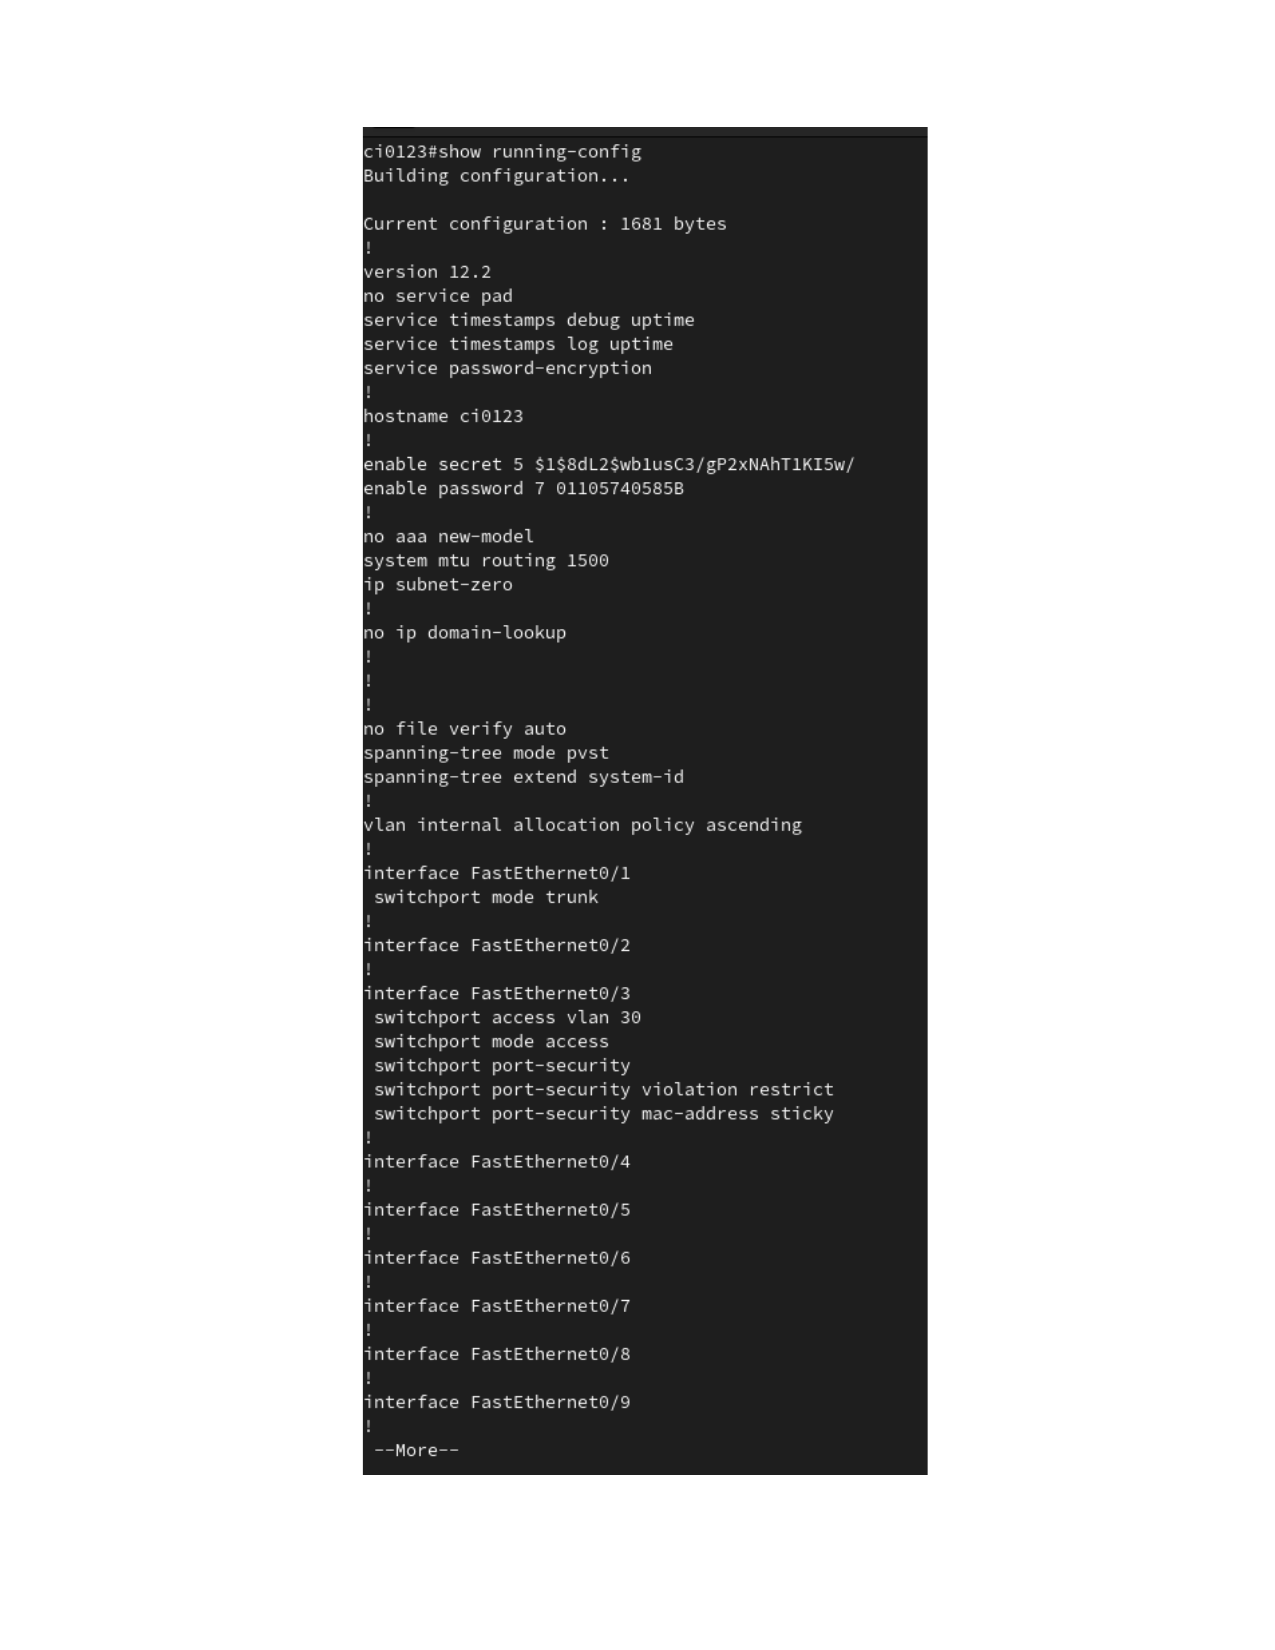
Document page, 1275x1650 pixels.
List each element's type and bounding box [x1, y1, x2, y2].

picture [362, 127, 928, 1475]
